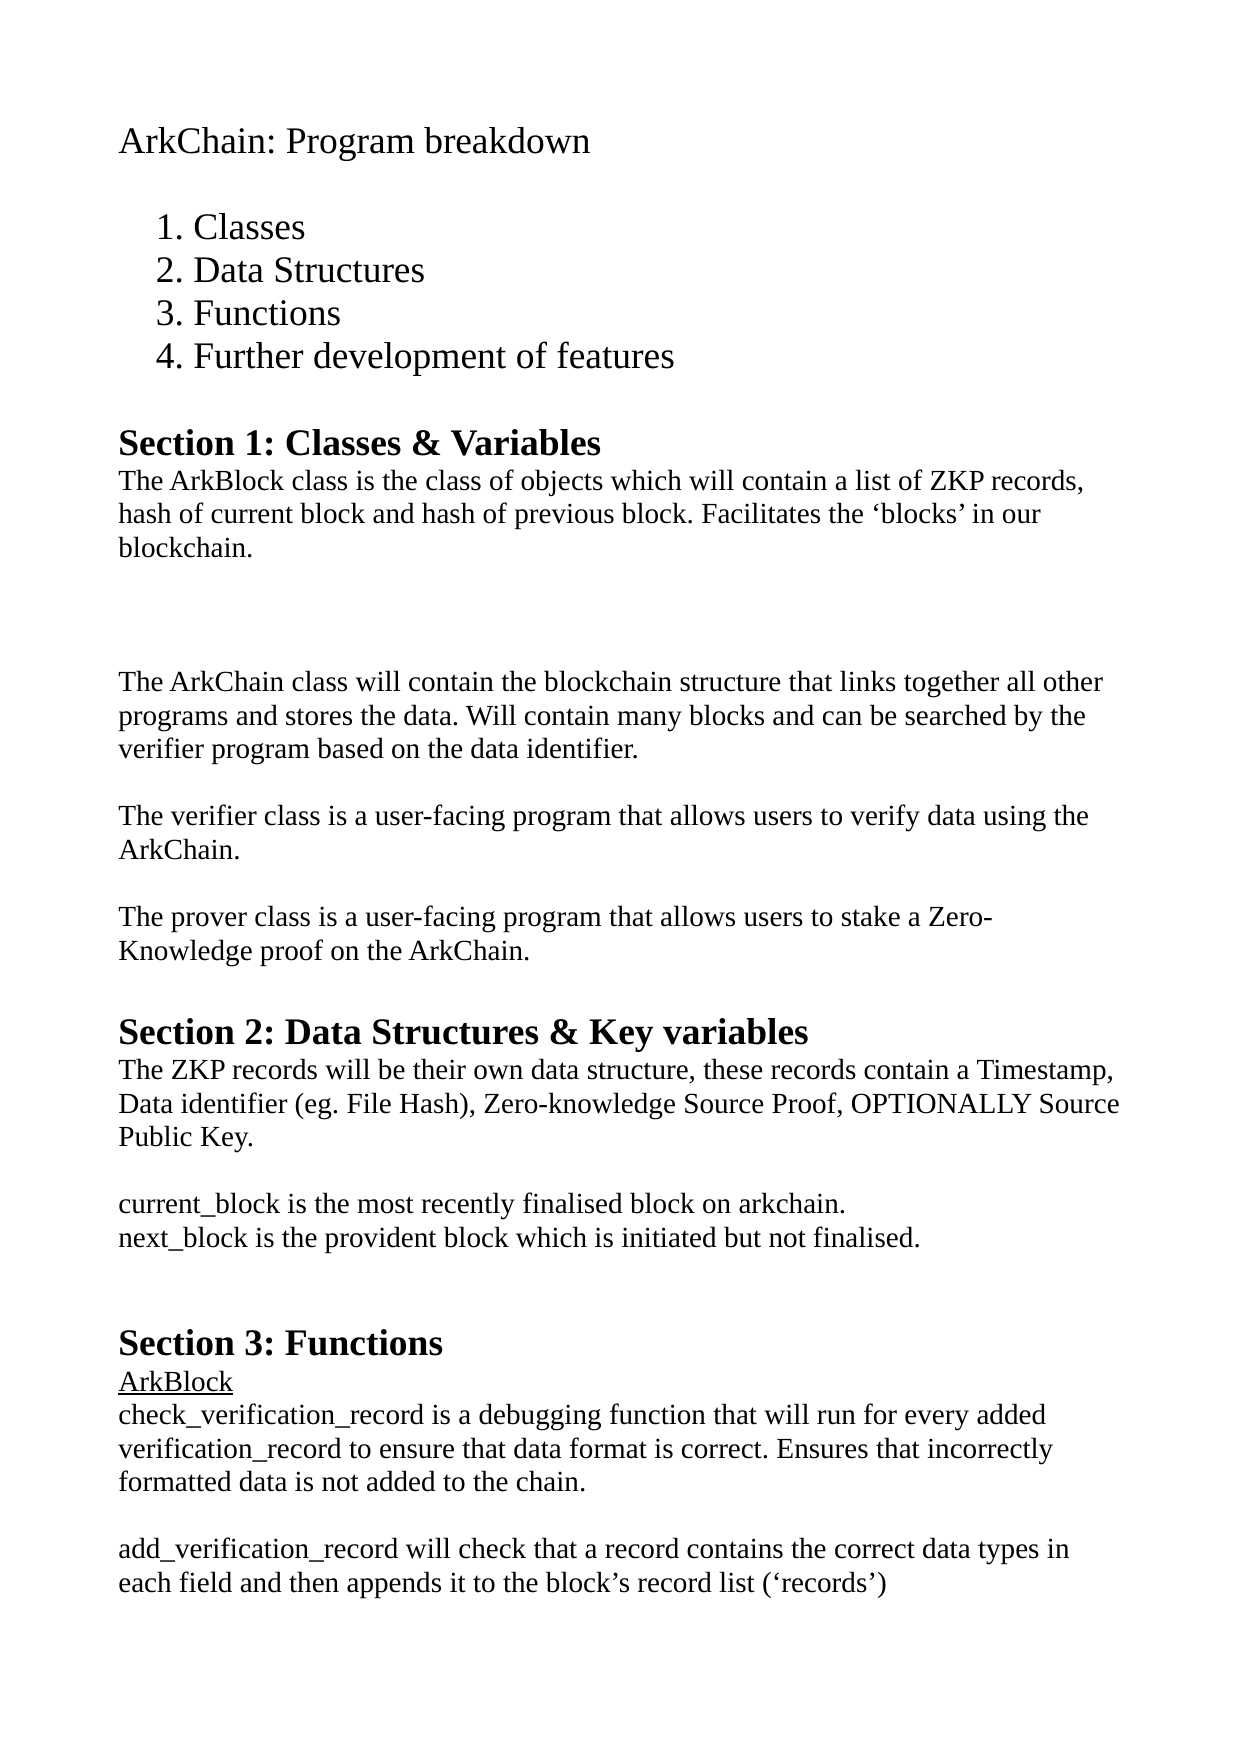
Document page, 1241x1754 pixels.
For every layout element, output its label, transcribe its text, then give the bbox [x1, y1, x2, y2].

text Section 2: Data Structures & Key variables [118, 1009, 1122, 1052]
text Section 3: Functions [118, 1321, 1122, 1364]
text Section 1: Classes & Variables [118, 420, 1122, 463]
text The verifier class is a user-facing program that allows users to verify data using the ArkChain. [118, 798, 1122, 866]
text The ArkChain class will contain the blockchain structure that links together all other programs and stores the data. Will contain many blocks and can be searched by the verifier program based on the data identifier. [118, 664, 1122, 765]
text check_verification_record is a debugging function that will run for every added verification_record to ensure that data format is correct. Ensures that incorrectly formatted data is not added to the chain. [118, 1397, 1122, 1498]
list Further development of features [156, 334, 1122, 377]
text next_block is the provident block which is initiated but not finalised. [118, 1220, 1122, 1254]
text current_block is the most recently finalised block on arkchain. [118, 1187, 1122, 1220]
text ArkBlock [118, 1364, 1122, 1397]
text The prover class is a user-facing program that allows users to stake a Zero-Knowledge proof on the ArkChain. [118, 899, 1122, 966]
text ArkChain: Program breakdown [118, 118, 1122, 161]
list Data Structures [156, 247, 1122, 291]
text The ArkBlock class is the class of objects which will contain a list of ZKP records, hash of current block and hash of previous block. Facilitates the ‘blocks’ in our blockchain. [118, 463, 1122, 564]
list Classes [156, 204, 1122, 247]
text add_verification_record will check that a record contains the correct data types in each field and then appends it to the block’s record list (‘records’) [118, 1532, 1122, 1599]
text The ZKP records will be their own data structure, these records contain a Timestamp, Data identifier (eg. File Hash), Zero-knowledge Source Proof, OPTIONALLY Source Public Key. [118, 1052, 1122, 1153]
list Functions [156, 291, 1122, 334]
